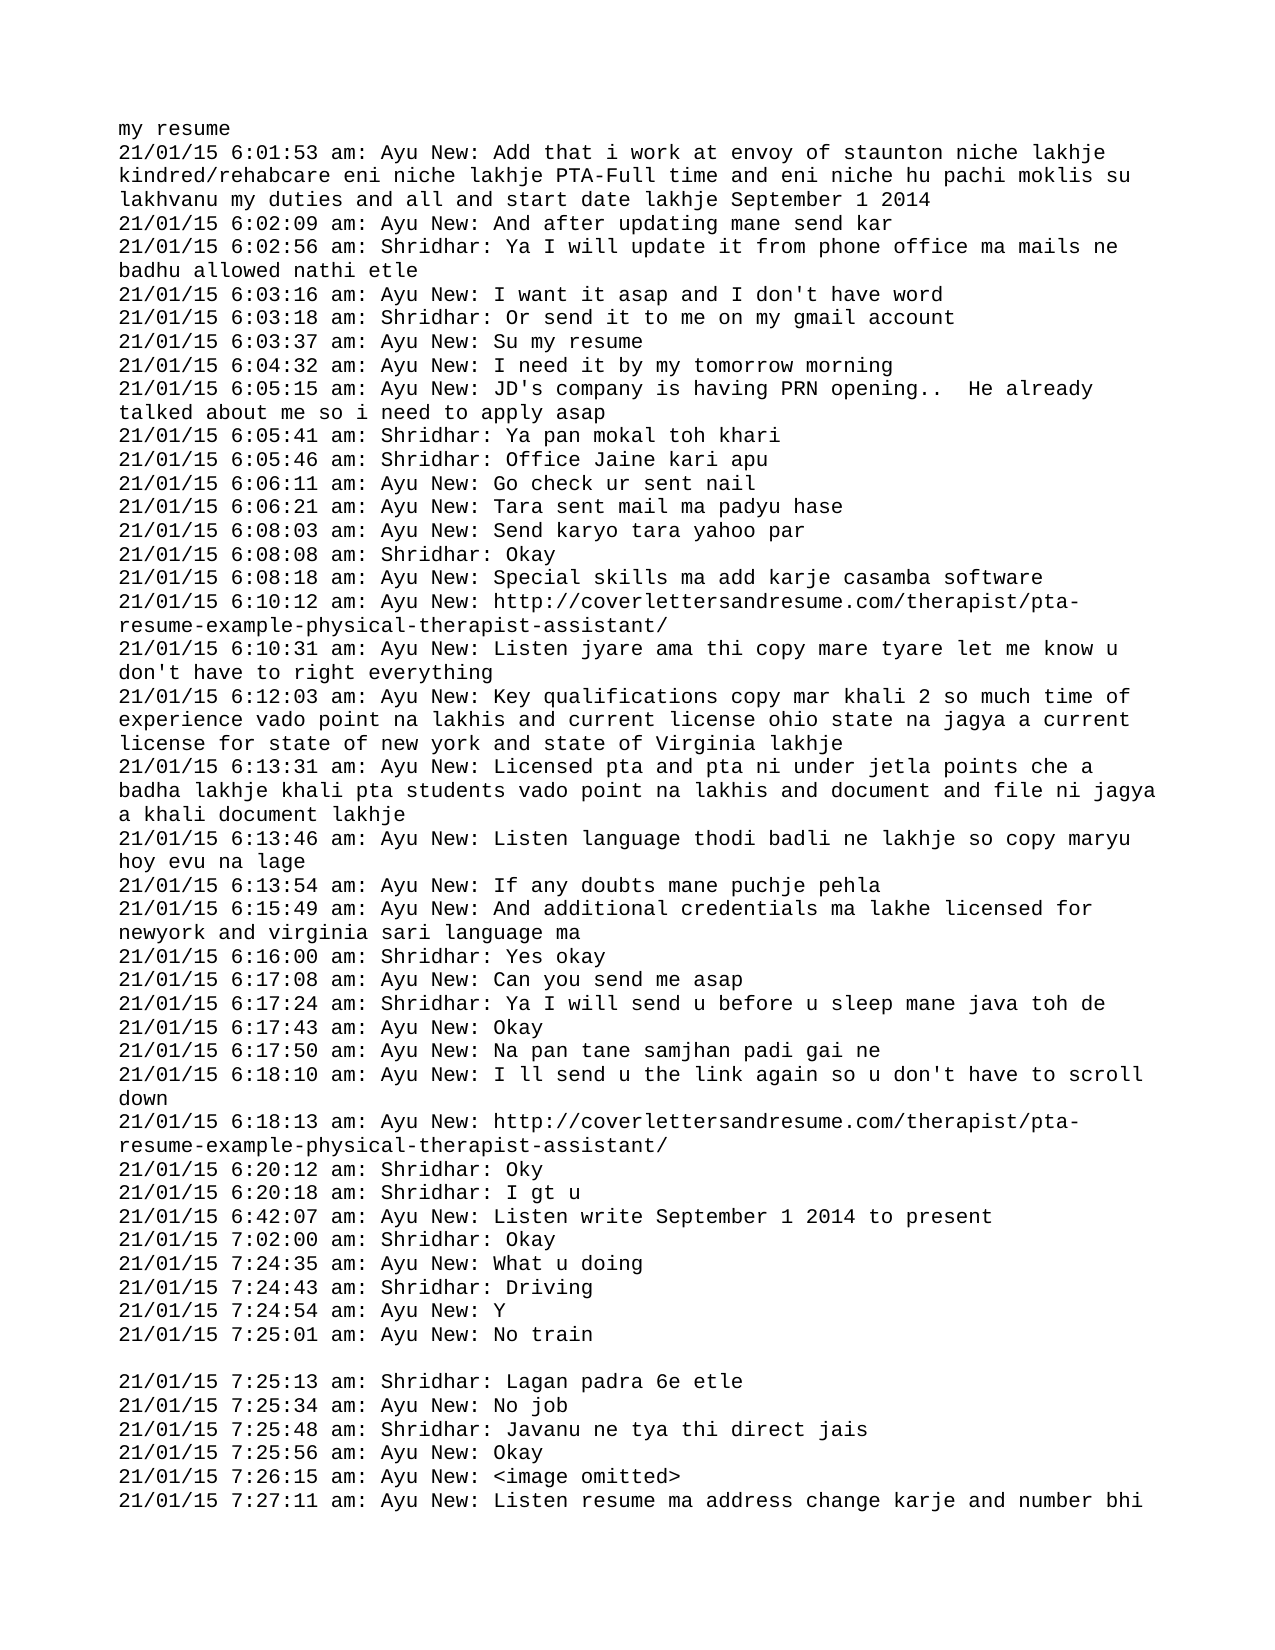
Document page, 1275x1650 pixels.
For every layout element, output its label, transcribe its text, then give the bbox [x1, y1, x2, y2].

text 21/01/15 6:08:08 am: Shridhar: Okay [118, 544, 1157, 567]
text 21/01/15 6:03:37 am: Ayu New: Su my resume [118, 331, 1157, 354]
text 21/01/15 6:05:15 am: Ayu New: JD's company is having PRN opening.. He already talked about me so i need to apply asap [118, 378, 1157, 426]
text 21/01/15 6:05:41 am: Shridhar: Ya pan mokal toh khari [118, 426, 1157, 449]
text 21/01/15 7:25:34 am: Ayu New: No job [118, 1395, 1157, 1419]
text 21/01/15 6:10:12 am: Ayu New: http://coverlettersandresume.com/therapist/pta-resume-example-physical-therapist-assistant/ [118, 591, 1157, 638]
text 21/01/15 6:06:11 am: Ayu New: Go check ur sent nail [118, 473, 1157, 496]
text 21/01/15 7:25:56 am: Ayu New: Okay [118, 1442, 1157, 1466]
text 21/01/15 6:01:53 am: Ayu New: Add that i work at envoy of staunton niche lakhje kindred/rehabcare eni niche lakhje PTA-Full time and eni niche hu pachi moklis su lakhvanu my duties and all and start date lakhje September 1 2014 [118, 142, 1157, 213]
text 21/01/15 6:18:13 am: Ayu New: http://coverlettersandresume.com/therapist/pta-resume-example-physical-therapist-assistant/ [118, 1111, 1157, 1158]
text 21/01/15 7:24:35 am: Ayu New: What u doing [118, 1253, 1157, 1277]
text 21/01/15 7:02:00 am: Shridhar: Okay [118, 1229, 1157, 1253]
text 21/01/15 7:26:15 am: Ayu New: <image omitted> [118, 1466, 1157, 1489]
text 21/01/15 6:17:08 am: Ayu New: Can you send me asap [118, 969, 1157, 993]
text 21/01/15 6:42:07 am: Ayu New: Listen write September 1 2014 to present [118, 1206, 1157, 1229]
text 21/01/15 7:27:11 am: Ayu New: Listen resume ma address change karje and number bhi [118, 1489, 1157, 1513]
text 21/01/15 6:18:10 am: Ayu New: I ll send u the link again so u don't have to scroll down [118, 1064, 1157, 1111]
text 21/01/15 7:25:01 am: Ayu New: No train [118, 1324, 1157, 1348]
text 21/01/15 7:25:48 am: Shridhar: Javanu ne tya thi direct jais [118, 1419, 1157, 1442]
text 21/01/15 6:20:12 am: Shridhar: Oky [118, 1158, 1157, 1182]
text 21/01/15 6:13:46 am: Ayu New: Listen language thodi badli ne lakhje so copy maryu hoy evu na lage [118, 827, 1157, 875]
text 21/01/15 6:20:18 am: Shridhar: I gt u [118, 1182, 1157, 1206]
text 21/01/15 7:25:13 am: Shridhar: Lagan padra 6e etle [118, 1371, 1157, 1395]
text 21/01/15 7:24:54 am: Ayu New: Y [118, 1300, 1157, 1324]
text my resume [118, 118, 1157, 142]
text 21/01/15 6:03:18 am: Shridhar: Or send it to me on my gmail account [118, 307, 1157, 331]
text 21/01/15 6:08:03 am: Ayu New: Send karyo tara yahoo par [118, 520, 1157, 544]
text 21/01/15 6:17:50 am: Ayu New: Na pan tane samjhan padi gai ne [118, 1040, 1157, 1064]
text 21/01/15 6:13:31 am: Ayu New: Licensed pta and pta ni under jetla points che a badha lakhje khali pta students vado point na lakhis and document and file ni jagya a khali document lakhje [118, 757, 1157, 827]
text 21/01/15 6:04:32 am: Ayu New: I need it by my tomorrow morning [118, 354, 1157, 378]
text 21/01/15 6:03:16 am: Ayu New: I want it asap and I don't have word [118, 284, 1157, 307]
text 21/01/15 6:10:31 am: Ayu New: Listen jyare ama thi copy mare tyare let me know u don't have to right everything [118, 638, 1157, 686]
text 21/01/15 6:08:18 am: Ayu New: Special skills ma add karje casamba software [118, 567, 1157, 591]
text 21/01/15 7:24:43 am: Shridhar: Driving [118, 1277, 1157, 1300]
text 21/01/15 6:12:03 am: Ayu New: Key qualifications copy mar khali 2 so much time of experience vado point na lakhis and current license ohio state na jagya a current license for state of new york and state of Virginia lakhje [118, 686, 1157, 757]
text 21/01/15 6:02:09 am: Ayu New: And after updating mane send kar [118, 213, 1157, 236]
text 21/01/15 6:06:21 am: Ayu New: Tara sent mail ma padyu hase [118, 496, 1157, 520]
text 21/01/15 6:15:49 am: Ayu New: And additional credentials ma lakhe licensed for newyork and virginia sari language ma [118, 898, 1157, 946]
text 21/01/15 6:16:00 am: Shridhar: Yes okay [118, 946, 1157, 969]
text 21/01/15 6:05:46 am: Shridhar: Office Jaine kari apu [118, 449, 1157, 473]
text 21/01/15 6:13:54 am: Ayu New: If any doubts mane puchje pehla [118, 875, 1157, 898]
text 21/01/15 6:17:43 am: Ayu New: Okay [118, 1017, 1157, 1040]
text 21/01/15 6:02:56 am: Shridhar: Ya I will update it from phone office ma mails ne badhu allowed nathi etle [118, 236, 1157, 284]
text 21/01/15 6:17:24 am: Shridhar: Ya I will send u before u sleep mane java toh de [118, 993, 1157, 1017]
